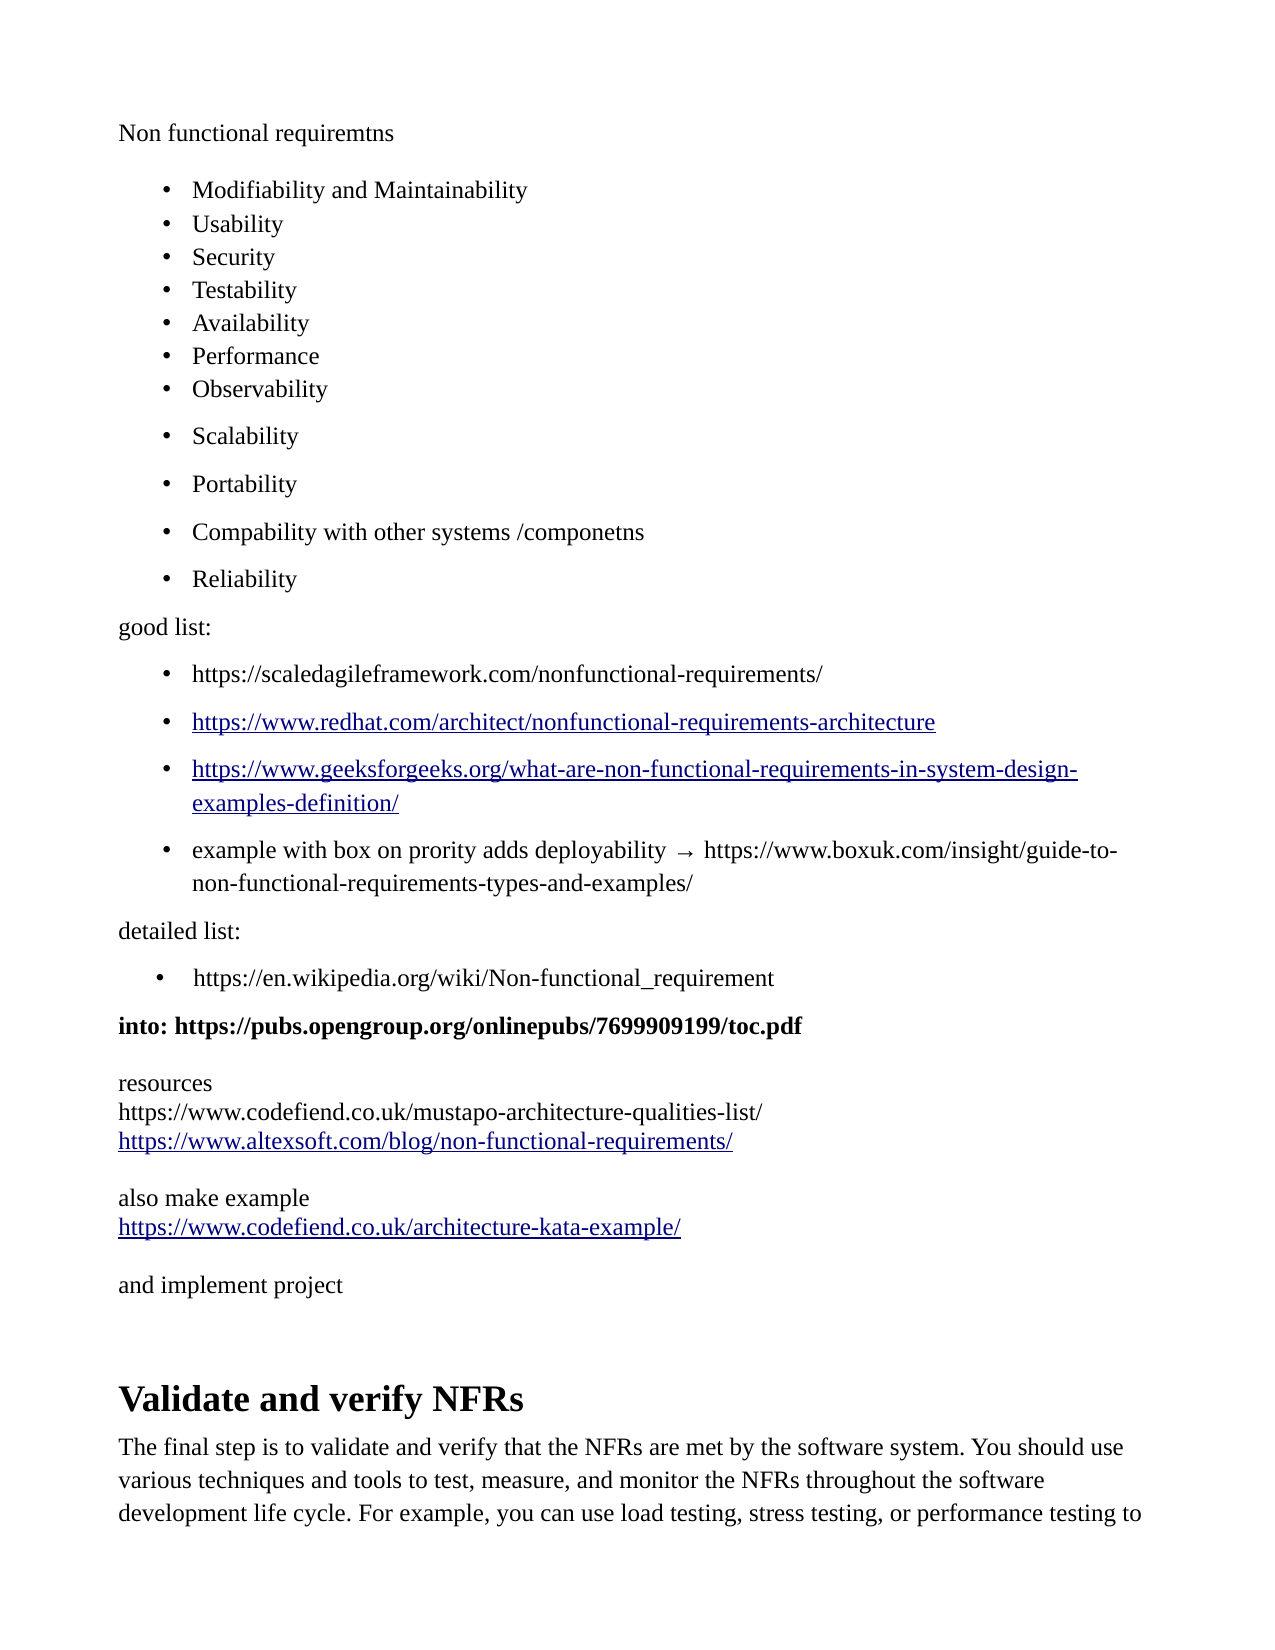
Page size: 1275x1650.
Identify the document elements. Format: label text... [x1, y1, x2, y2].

text Non functional requiremtns [118, 118, 1157, 147]
text The final step is to validate and verify that the NFRs are met by the software system. You should use various techniques and tools to test, measure, and monitor the NFRs throughout the software development life cycle. For example, you can use load testing, stress testing, or performance testing to [118, 1432, 1157, 1527]
list Testability [162, 275, 1157, 303]
list Portability [162, 469, 1157, 498]
list Scalability [162, 421, 1157, 450]
text resources https://www.codefiend.co.uk/mustapo-architecture-qualities-list/ https://www.altexsoft.com/blog/non-functional-requirements/ [118, 1068, 1157, 1155]
list Usability [162, 209, 1157, 237]
text https://www.codefiend.co.uk/architecture-kata-example/ [118, 1212, 1157, 1270]
list example with box on prority adds deployability → https://www.boxuk.com/insight/guide-to-non-functional-requirements-types-and-examples/ [162, 835, 1157, 897]
list Security [162, 242, 1157, 270]
list Observability [162, 374, 1157, 402]
text good list: [118, 612, 1157, 641]
list Reliability [162, 564, 1157, 593]
list Availability [162, 308, 1157, 336]
text detailed list: [118, 916, 1157, 944]
list Compability with other systems /componetns [162, 517, 1157, 545]
list https://www.geeksforgeeks.org/what-are-non-functional-requirements-in-system-design-examples-definition/ [162, 754, 1157, 816]
list https://en.wikipedia.org/wiki/Non-functional_requirement [156, 963, 1157, 992]
list Modifiability and Maintainability [162, 176, 1157, 204]
text also make example [118, 1183, 1157, 1212]
text and implement project [118, 1270, 1157, 1298]
list Performance [162, 341, 1157, 369]
subtitle Validate and verify NFRs [118, 1377, 1157, 1420]
text into: https://pubs.opengroup.org/onlinepubs/7699909199/toc.pdf [118, 1011, 1157, 1040]
list https://scaledagileframework.com/nonfunctional-requirements/ [162, 659, 1157, 688]
list https://www.redhat.com/architect/nonfunctional-requirements-architecture [162, 707, 1157, 736]
